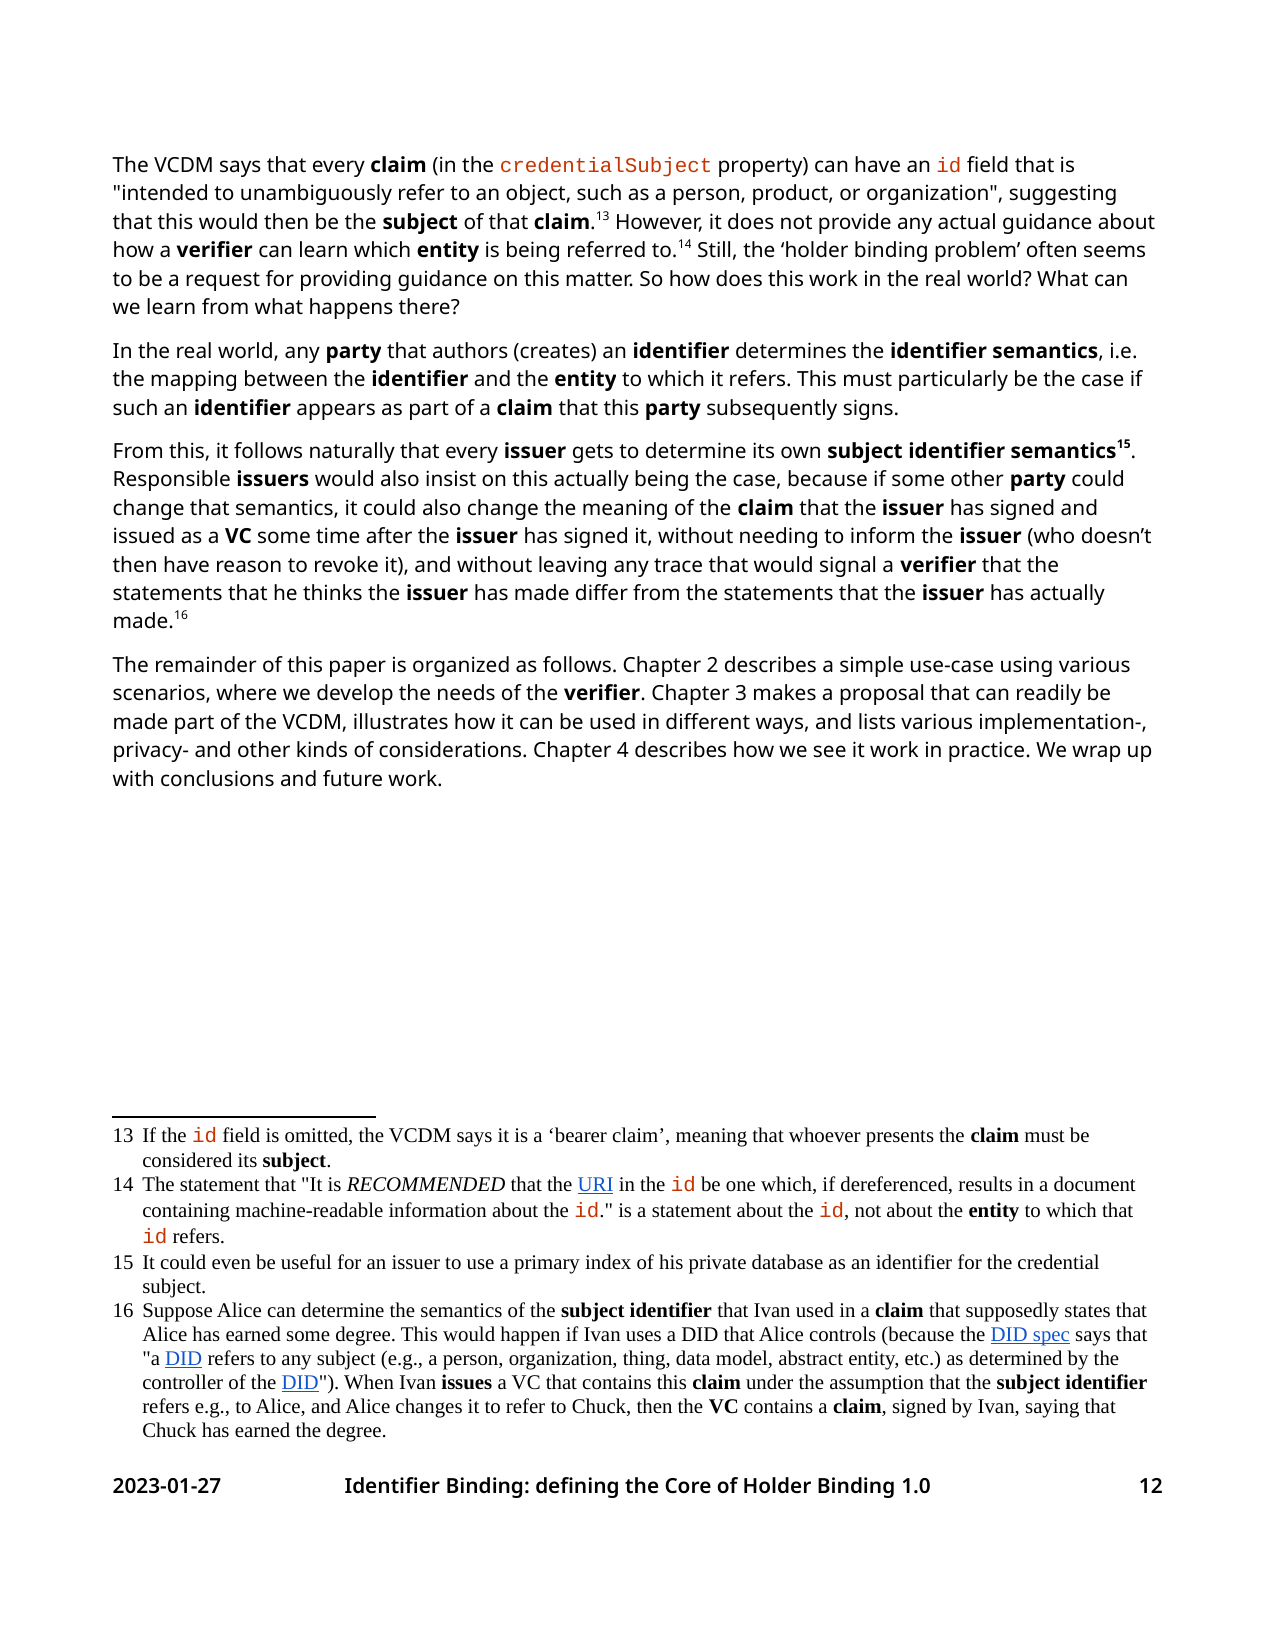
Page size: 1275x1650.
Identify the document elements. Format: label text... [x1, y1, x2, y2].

text If the id field is omitted, the VCDM says it is a ‘bearer claim’, meaning that whoever presents the claim must be considered its subject. [112, 1123, 1162, 1172]
text From this, it follows naturally that every issuer gets to determine its own subject identifier semantics. Responsible issuers would also insist on this actually being the case, because if some other party could change that semantics, it could also change the meaning of the claim that the issuer has signed and issued as a VC some time after the issuer has signed it, without needing to inform the issuer (who doesn’t then have reason to revoke it), and without leaving any trace that would signal a verifier that the statements that he thinks the issuer has made differ from the statements that the issuer has actually made. [112, 436, 1162, 635]
text The statement that "It is RECOMMENDED that the URI in the id be one which, if dereferenced, results in a document containing machine-readable information about the id." is a statement about the id, not about the entity to which that id refers. [112, 1172, 1162, 1249]
text The remainder of this paper is organized as follows. Chapter 2 describes a simple use-case using various scenarios, where we develop the needs of the verifier. Chapter 3 makes a proposal that can readily be made part of the VCDM, illustrates how it can be used in different ways, and lists various implementation-, privacy- and other kinds of considerations. Chapter 4 describes how we see it work in practice. We wrap up with conclusions and future work. [112, 650, 1162, 792]
text It could even be useful for an issuer to use a primary index of his private database as an identifier for the credential subject. [112, 1249, 1162, 1298]
text In the real world, any party that authors (creates) an identifier determines the identifier semantics, i.e. the mapping between the identifier and the entity to which it refers. This must particularly be the case if such an identifier appears as part of a claim that this party subsequently signs. [112, 336, 1162, 421]
text Suppose Alice can determine the semantics of the subject identifier that Ivan used in a claim that supposedly states that Alice has earned some degree. This would happen if Ivan uses a DID that Alice controls (because the DID spec says that "a DID refers to any subject (e.g., a person, organization, thing, data model, abstract entity, etc.) as determined by the controller of the DID"). When Ivan issues a VC that contains this claim under the assumption that the subject identifier refers e.g., to Alice, and Alice changes it to refer to Chuck, then the VC contains a claim, signed by Ivan, saying that Chuck has earned the degree. [112, 1298, 1162, 1442]
text The VCDM says that every claim (in the credentialSubject property) can have an id field that is "intended to unambiguously refer to an object, such as a person, product, or organization", suggesting that this would then be the subject of that claim. However, it does not provide any actual guidance about how a verifier can learn which entity is being referred to. Still, the ‘holder binding problem’ often seems to be a request for providing guidance on this matter. So how does this work in the real world? What can we learn from what happens there? [112, 150, 1162, 321]
